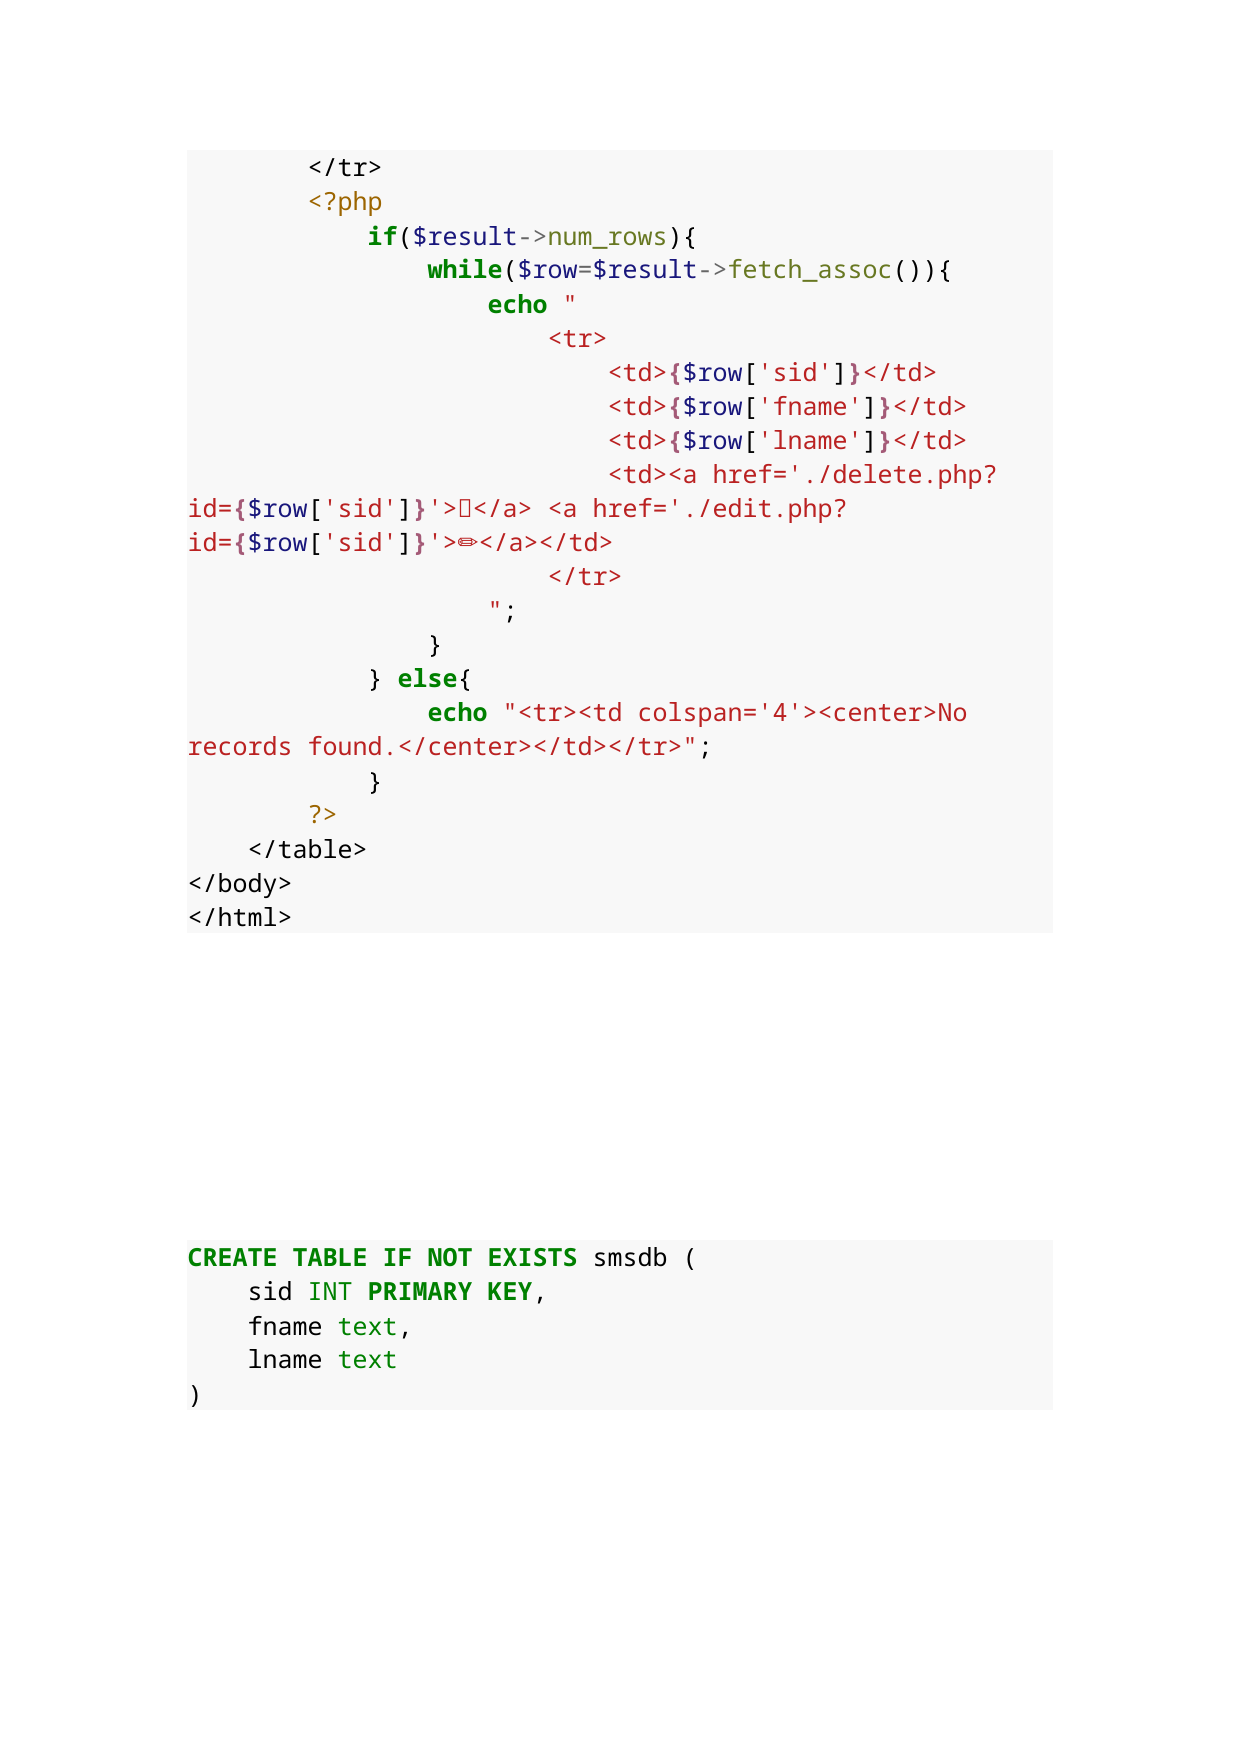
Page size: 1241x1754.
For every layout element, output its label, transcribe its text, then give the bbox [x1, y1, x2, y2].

text ?> [187, 797, 1053, 831]
text </table> [187, 831, 1053, 865]
text } else{ [187, 661, 1053, 695]
text } [187, 763, 1053, 797]
text <td><a href='./delete.php?id={$row['sid']}'>❌</a> <a href='./edit.php?id={$row['sid']}'>✏️</a></td> [187, 457, 1053, 559]
text while($row=$result->fetch_assoc()){ [187, 252, 1053, 286]
text } [187, 627, 1053, 661]
text sid INT PRIMARY KEY, [187, 1274, 1053, 1308]
text CREATE TABLE IF NOT EXISTS smsdb ( [187, 1240, 1053, 1274]
text echo " [187, 286, 1053, 320]
text <?php [187, 184, 1053, 218]
text fname text, [187, 1308, 1053, 1342]
text ) [187, 1376, 1053, 1410]
text lname text [187, 1342, 1053, 1376]
text "; [187, 593, 1053, 627]
text <td>{$row['sid']}</td> [187, 354, 1053, 388]
text <td>{$row['fname']}</td> [187, 388, 1053, 422]
text </html> [187, 899, 1053, 933]
text </body> [187, 865, 1053, 899]
text </tr> [187, 150, 1053, 184]
text <tr> [187, 320, 1053, 354]
text <td>{$row['lname']}</td> [187, 422, 1053, 457]
text if($result->num_rows){ [187, 218, 1053, 252]
text </tr> [187, 559, 1053, 593]
text echo "<tr><td colspan='4'><center>No records found.</center></td></tr>"; [187, 695, 1053, 763]
